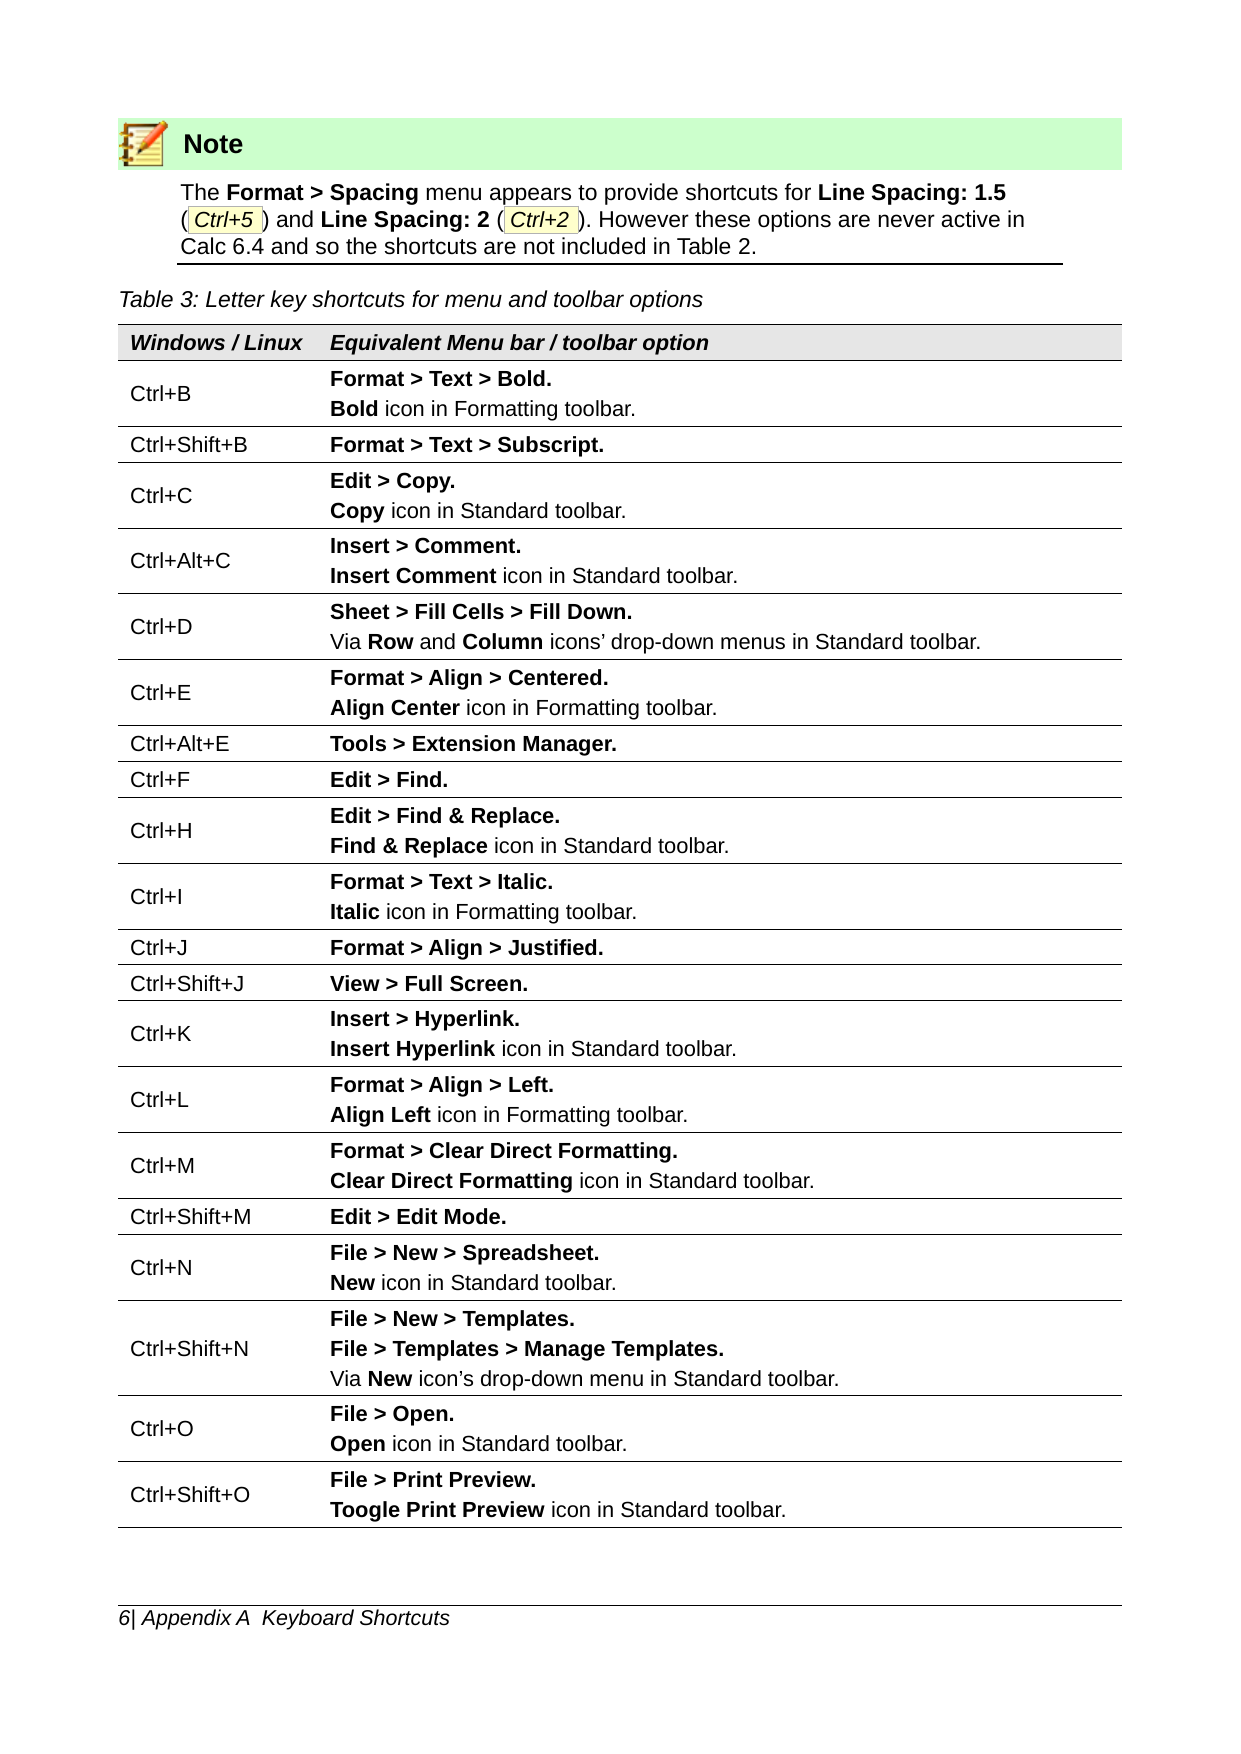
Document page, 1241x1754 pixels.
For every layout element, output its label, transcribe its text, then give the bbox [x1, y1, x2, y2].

table_cell Ctrl+E [118, 660, 318, 725]
table_cell Edit > Edit Mode. [318, 1199, 1122, 1234]
table_cell Format > Align > Left. Align Left icon in Formatting toolbar. [318, 1067, 1122, 1132]
table_cell Sheet > Fill Cells > Fill Down. Via Row and Column icons’ drop-down menus in Standard toolbar. [318, 594, 1122, 659]
table_cell Ctrl+M [118, 1133, 318, 1198]
table_cell Ctrl+J [118, 930, 318, 964]
table_cell Format > Align > Justified. [318, 930, 1122, 964]
table_cell Ctrl+K [118, 1001, 318, 1066]
table_cell Ctrl+Alt+E [118, 726, 318, 761]
table_cell Insert > Comment. Insert Comment icon in Standard toolbar. [318, 529, 1122, 593]
picture [119, 119, 170, 170]
table_cell Ctrl+H [118, 798, 318, 863]
table_cell Format > Clear Direct Formatting. Clear Direct Formatting icon in Standard toolbar. [318, 1133, 1122, 1198]
table_cell Format > Text > Italic. Italic icon in Formatting toolbar. [318, 864, 1122, 928]
table_cell Ctrl+C [118, 463, 318, 527]
table_header Equivalent Menu bar / toolbar option [318, 325, 1122, 360]
table_cell Format > Text > Bold. Bold icon in Formatting toolbar. [318, 361, 1122, 426]
table_cell Ctrl+Shift+N [118, 1301, 318, 1395]
table_cell Edit > Find. [318, 762, 1122, 797]
table_cell Tools > Extension Manager. [318, 726, 1122, 761]
table_cell Format > Align > Centered. Align Center icon in Formatting toolbar. [318, 660, 1122, 725]
table_cell File > Print Preview. Toogle Print Preview icon in Standard toolbar. [318, 1462, 1122, 1527]
table_cell Ctrl+Shift+J [118, 965, 318, 1000]
table_cell Ctrl+D [118, 594, 318, 659]
table_cell Ctrl+L [118, 1067, 318, 1132]
table_cell Ctrl+Alt+C [118, 529, 318, 593]
table_cell Ctrl+O [118, 1396, 318, 1461]
table_cell Ctrl+N [118, 1235, 318, 1299]
table_cell Edit > Find & Replace. Find & Replace icon in Standard toolbar. [318, 798, 1122, 863]
table_cell Ctrl+Shift+B [118, 427, 318, 462]
table_cell File > New > Templates. File > Templates > Manage Templates. Via New icon’s drop-down menu in Standard toolbar. [318, 1301, 1122, 1395]
table_cell Format > Text > Subscript. [318, 427, 1122, 462]
table_cell View > Full Screen. [318, 965, 1122, 1000]
table_cell Insert > Hyperlink. Insert Hyperlink icon in Standard toolbar. [318, 1001, 1122, 1066]
table_header Windows / Linux [118, 325, 318, 360]
table_cell Ctrl+Shift+O [118, 1462, 318, 1527]
table_cell Ctrl+Shift+M [118, 1199, 318, 1234]
table_cell Ctrl+I [118, 864, 318, 928]
table_cell File > Open. Open icon in Standard toolbar. [318, 1396, 1122, 1461]
table_cell File > New > Spreadsheet. New icon in Standard toolbar. [318, 1235, 1122, 1299]
text Table 3: Letter key shortcuts for menu and toolbar options [118, 286, 1122, 312]
table_cell Ctrl+B [118, 361, 318, 426]
table_cell Ctrl+F [118, 762, 318, 797]
subtitle Note [118, 118, 1122, 170]
table_cell Edit > Copy. Copy icon in Standard toolbar. [318, 463, 1122, 527]
text The Format > Spacing menu appears to provide shortcuts for Line Spacing: 1.5 (Ctrl+5) and Line Spacing: 2 (Ctrl+2). However these options are never active in Calc 6.4 and so the shortcuts are not included in Table 2. [177, 176, 1063, 263]
